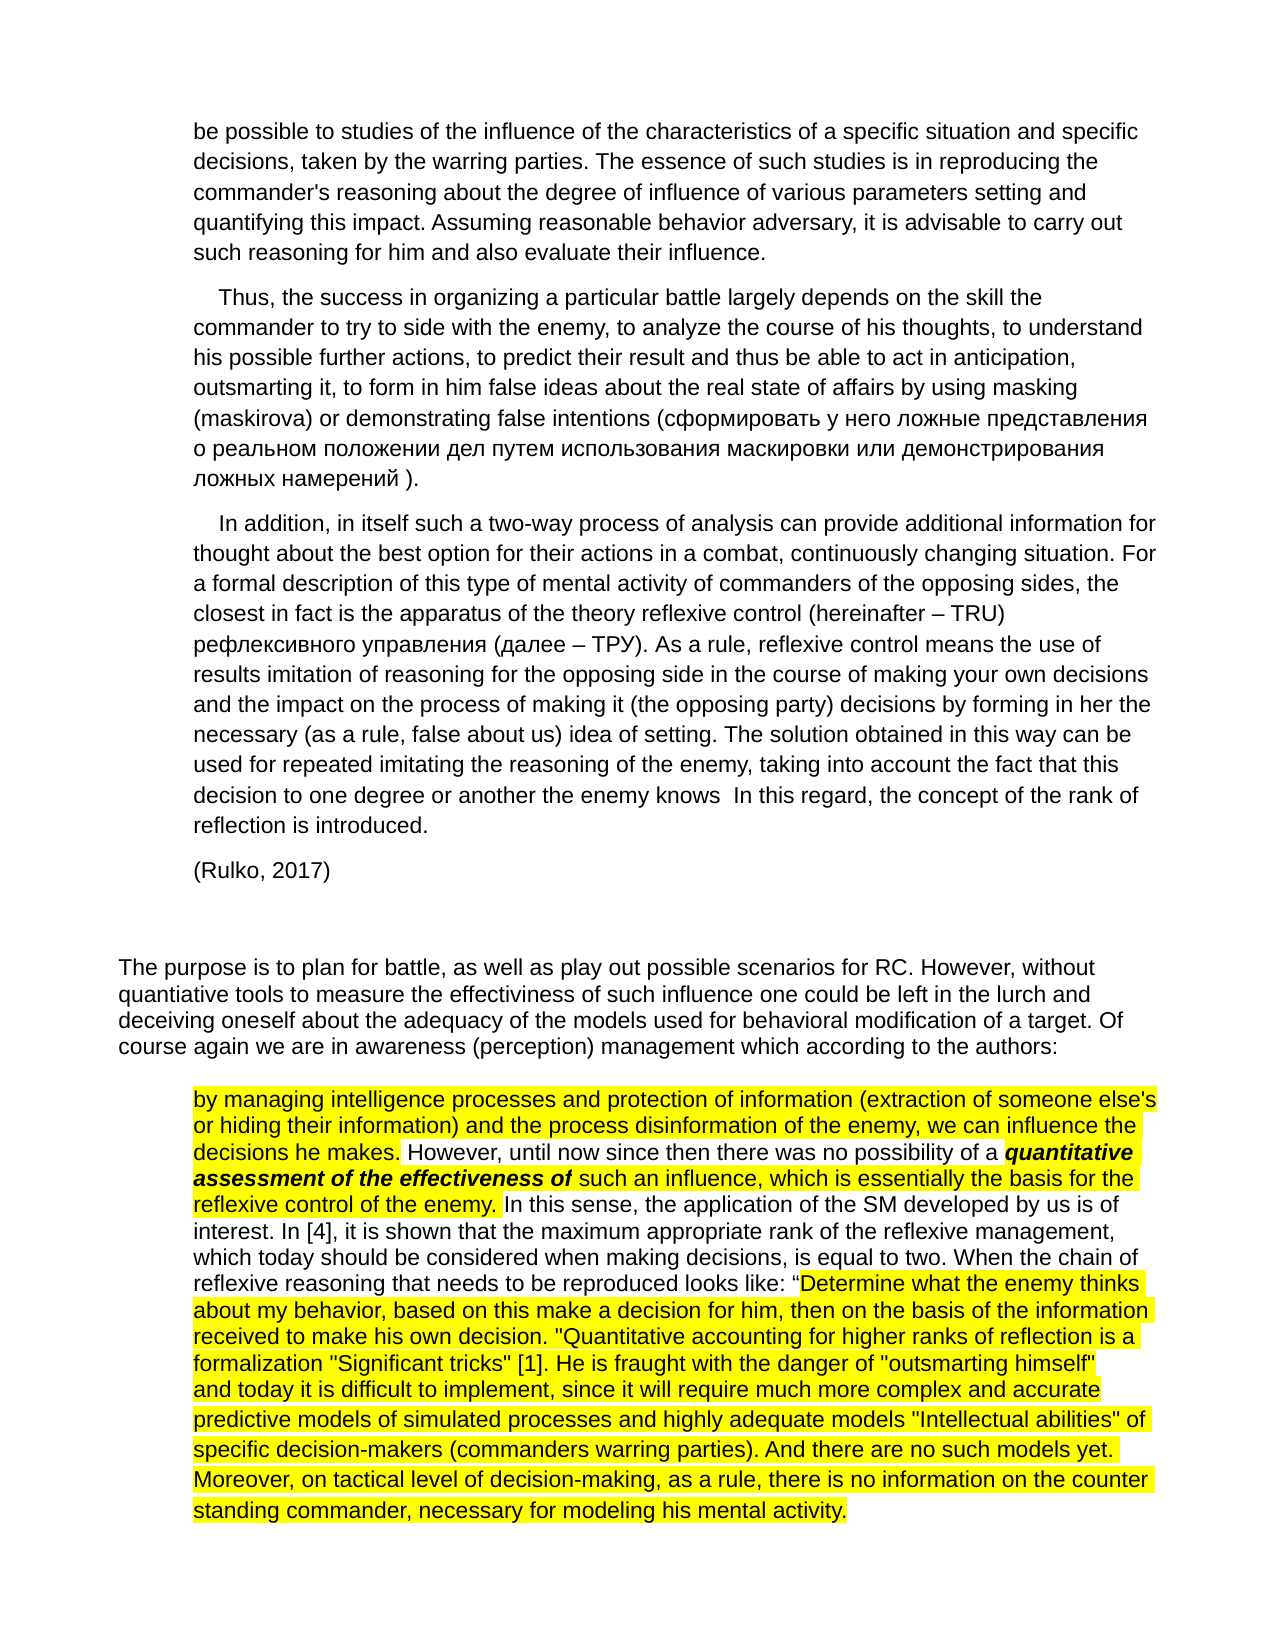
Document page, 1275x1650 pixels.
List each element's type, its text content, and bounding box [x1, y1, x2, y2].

text and today it is difficult to implement, since it will require much more complex and accurate [193, 1376, 1157, 1402]
text (Rulko, 2017) [193, 857, 1157, 883]
text The purpose is to plan for battle, as well as play out possible scenarios for RC. However, without quantiative tools to measure the effectiviness of such influence one could be left in the lurch and deceiving oneself about the adequacy of the models used for behavioral modification of a target. Of course again we are in awareness (perception) management which according to the authors: [118, 954, 1157, 1059]
text be possible to studies of the influence of the characteristics of a specific situation and specific decisions, taken by the warring parties. The essence of such studies is in reproducing the commander's reasoning about the degree of influence of various parameters setting and quantifying this impact. Assuming reasonable behavior adversary, it is advisable to carry out such reasoning for him and also evaluate their influence. [193, 118, 1157, 265]
text In addition, in itself such a two-way process of analysis can provide additional information for thought about the best option for their actions in a combat, continuously changing situation. For a formal description of this type of mental activity of commanders of the opposing sides, the closest in fact is the apparatus of the theory reflexive control (hereinafter – TRU) рефлексивного управления (далее – ТРУ). As a rule, reflexive control means the use of results imitation of reasoning for the opposing side in the course of making your own decisions and the impact on the process of making it (the opposing party) decisions by forming in her the necessary (as a rule, false about us) idea of setting. The solution obtained in this way can be used for repeated imitating the reasoning of the enemy, taking into account the fact that this decision to one degree or another the enemy knows In this regard, the concept of the rank of reflection is introduced. [193, 510, 1157, 838]
text by managing intelligence processes and protection of information (extraction of someone else's or hiding their information) and the process disinformation of the enemy, we can influence the decisions he makes. However, until now since then there was no possibility of a quantitative assessment of the effectiveness of such an influence, which is essentially the basis for the reflexive control of the enemy. In this sense, the application of the SM developed by us is of interest. In [4], it is shown that the maximum appropriate rank of the reflexive management, which today should be considered when making decisions, is equal to two. When the chain of reflexive reasoning that needs to be reproduced looks like: “Determine what the enemy thinks about my behavior, based on this make a decision for him, then on the basis of the information received to make his own decision. "Quantitative accounting for higher ranks of reflection is a formalization "Significant tricks" [1]. He is fraught with the danger of "outsmarting himself" [193, 1086, 1157, 1376]
text Thus, the success in organizing a particular battle largely depends on the skill the commander to try to side with the enemy, to analyze the course of his thoughts, to understand his possible further actions, to predict their result and thus be able to act in anticipation, outsmarting it, to form in him false ideas about the real state of affairs by using masking (maskirova) or demonstrating false intentions (сформировать у него ложные представления о реальном положении дел путем использования маскировки или демонстрирования ложных намерений ). [193, 284, 1157, 491]
text predictive models of simulated processes and highly adequate models "Intellectual abilities" of specific decision-makers (commanders warring parties). And there are no such models yet. Moreover, on tactical level of decision-making, as a rule, there is no information on the counter standing commander, necessary for modeling his mental activity. [193, 1406, 1157, 1523]
